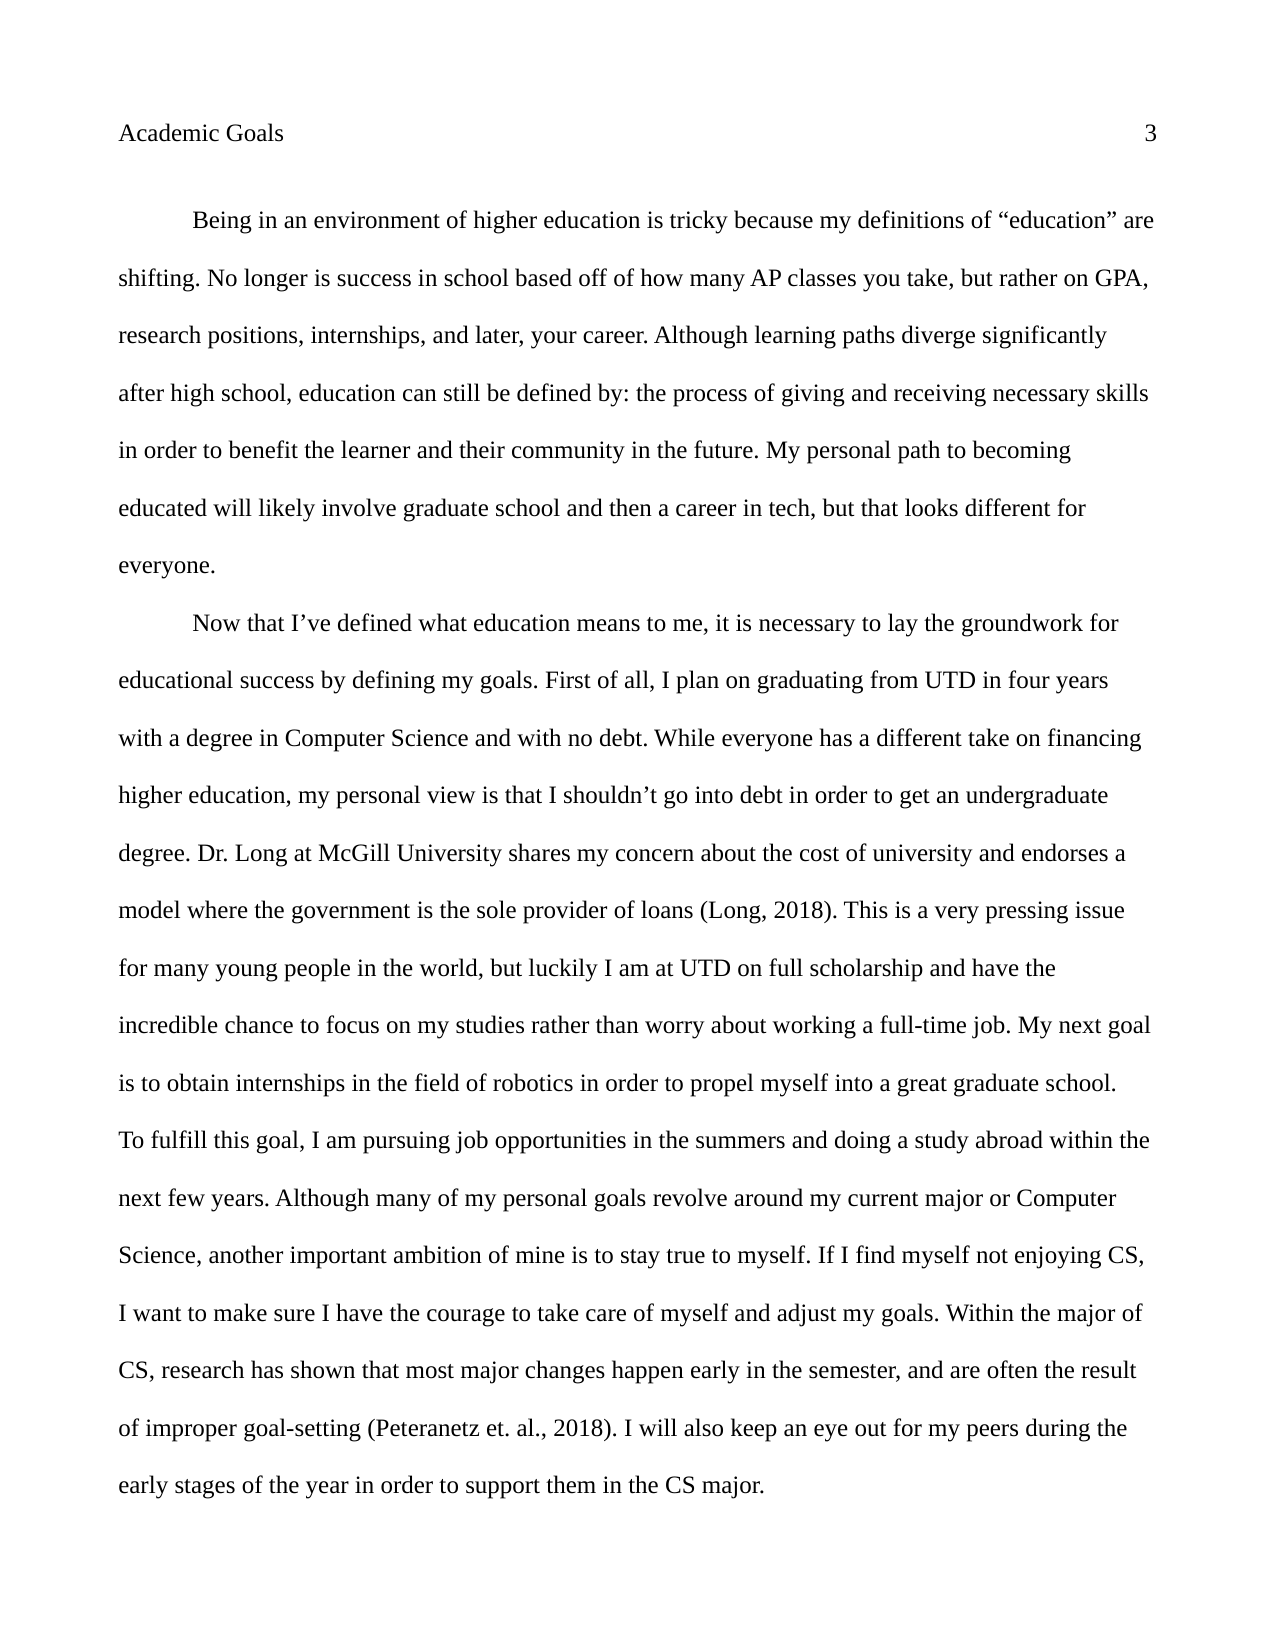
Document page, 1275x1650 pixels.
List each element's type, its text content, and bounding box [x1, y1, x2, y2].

text Being in an environment of higher education is tricky because my definitions of “education” are shifting. No longer is success in school based off of how many AP classes you take, but rather on GPA, research positions, internships, and later, your career. Although learning paths diverge significantly after high school, education can still be defined by: the process of giving and receiving necessary skills in order to benefit the learner and their community in the future. My personal path to becoming educated will likely involve graduate school and then a career in tech, but that looks different for everyone. [118, 205, 1157, 579]
text Now that I’ve defined what education means to me, it is necessary to lay the groundwork for educational success by defining my goals. First of all, I plan on graduating from UTD in four years with a degree in Computer Science and with no debt. While everyone has a different take on financing higher education, my personal view is that I shouldn’t go into debt in order to get an undergraduate degree. Dr. Long at McGill University shares my concern about the cost of university and endorses a model where the government is the sole provider of loans (Long, 2018). This is a very pressing issue for many young people in the world, but luckily I am at UTD on full scholarship and have the incredible chance to focus on my studies rather than worry about working a full-time job. My next goal is to obtain internships in the field of robotics in order to propel myself into a great graduate school. To fulfill this goal, I am pursuing job opportunities in the summers and doing a study abroad within the next few years. Although many of my personal goals revolve around my current major or Computer Science, another important ambition of mine is to stay true to myself. If I find myself not enjoying CS, I want to make sure I have the courage to take care of myself and adjust my goals. Within the major of CS, research has shown that most major changes happen early in the semester, and are often the result of improper goal-setting (Peteranetz et. al., 2018). I will also keep an eye out for my peers during the early stages of the year in order to support them in the CS major. [118, 608, 1157, 1499]
